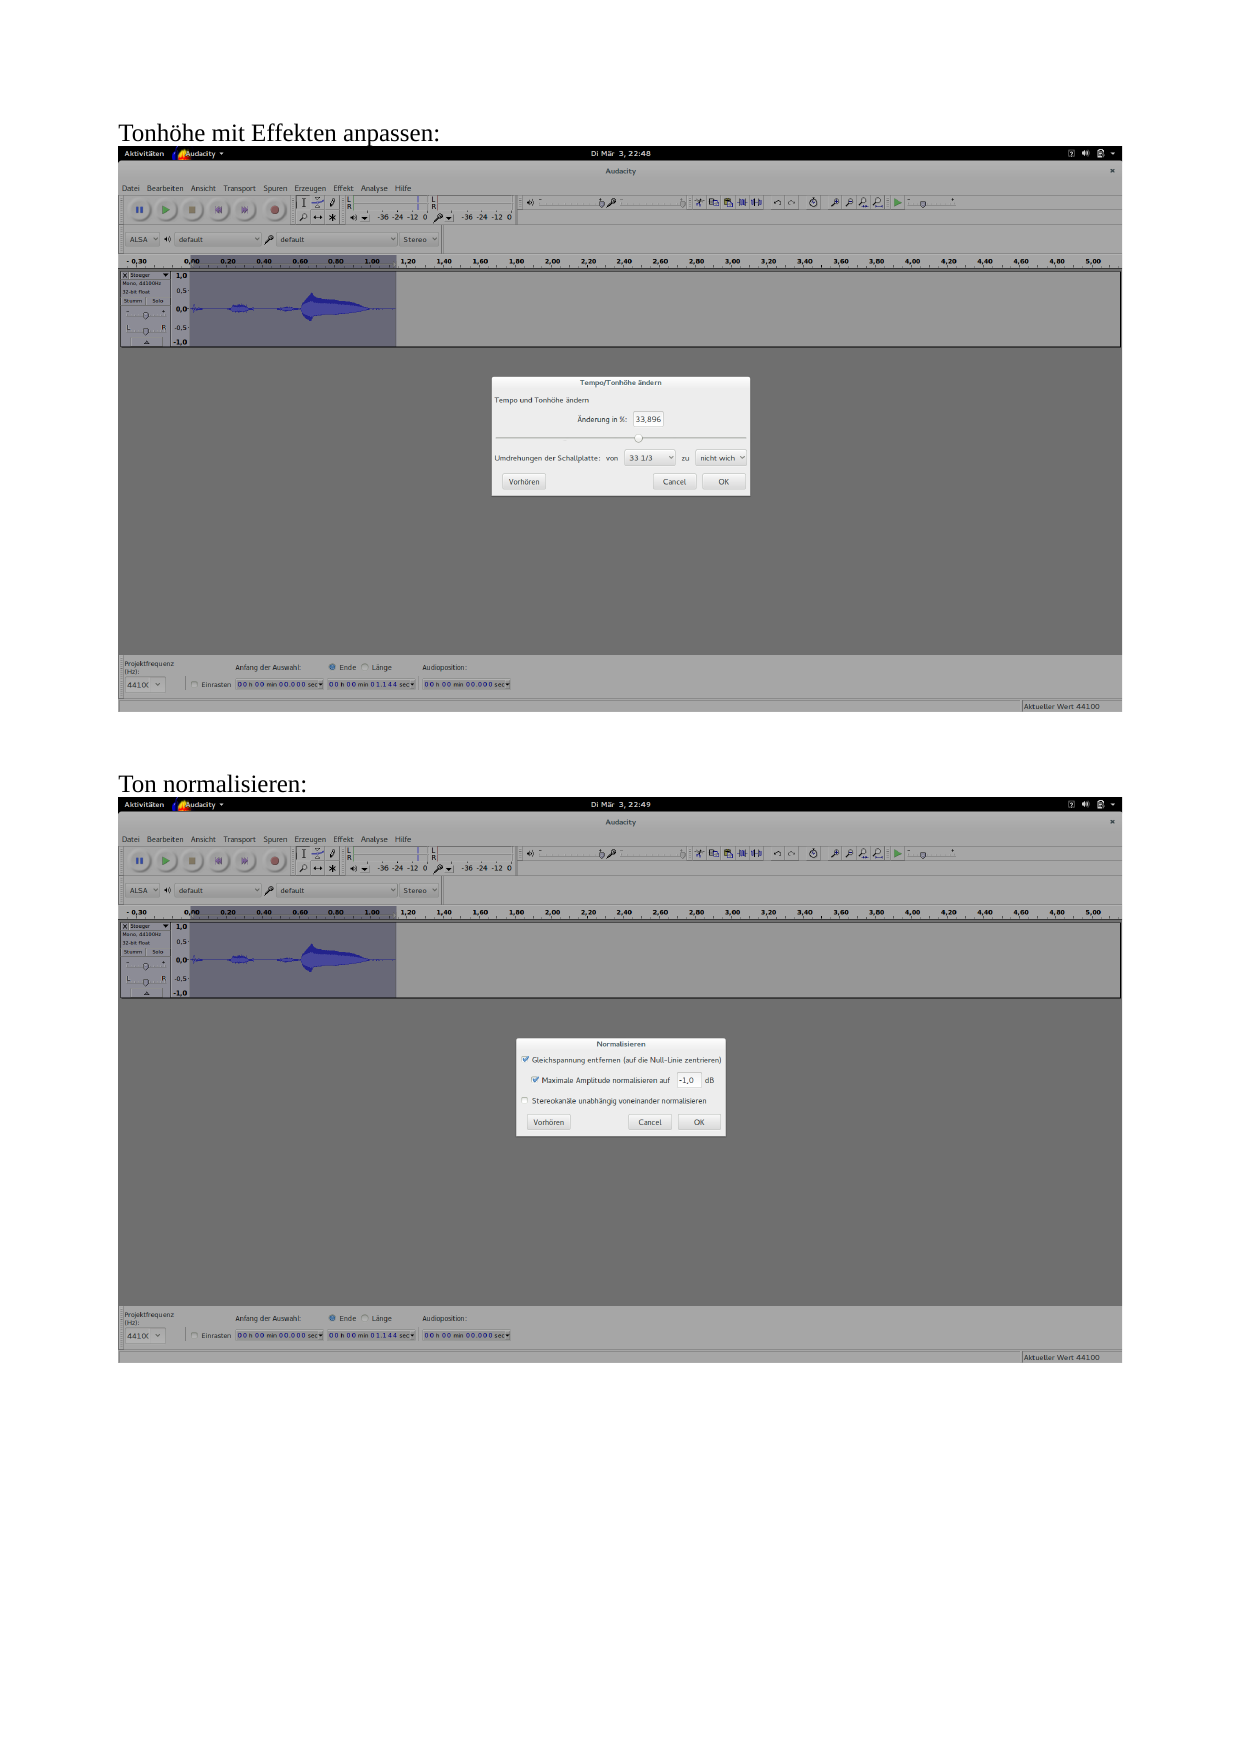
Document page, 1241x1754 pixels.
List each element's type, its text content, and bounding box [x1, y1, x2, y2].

picture [118, 146, 1123, 712]
picture [118, 797, 1123, 1363]
text Tonhöhe mit Effekten anpassen: [118, 118, 1122, 146]
text Ton normalisieren: [118, 769, 1122, 797]
